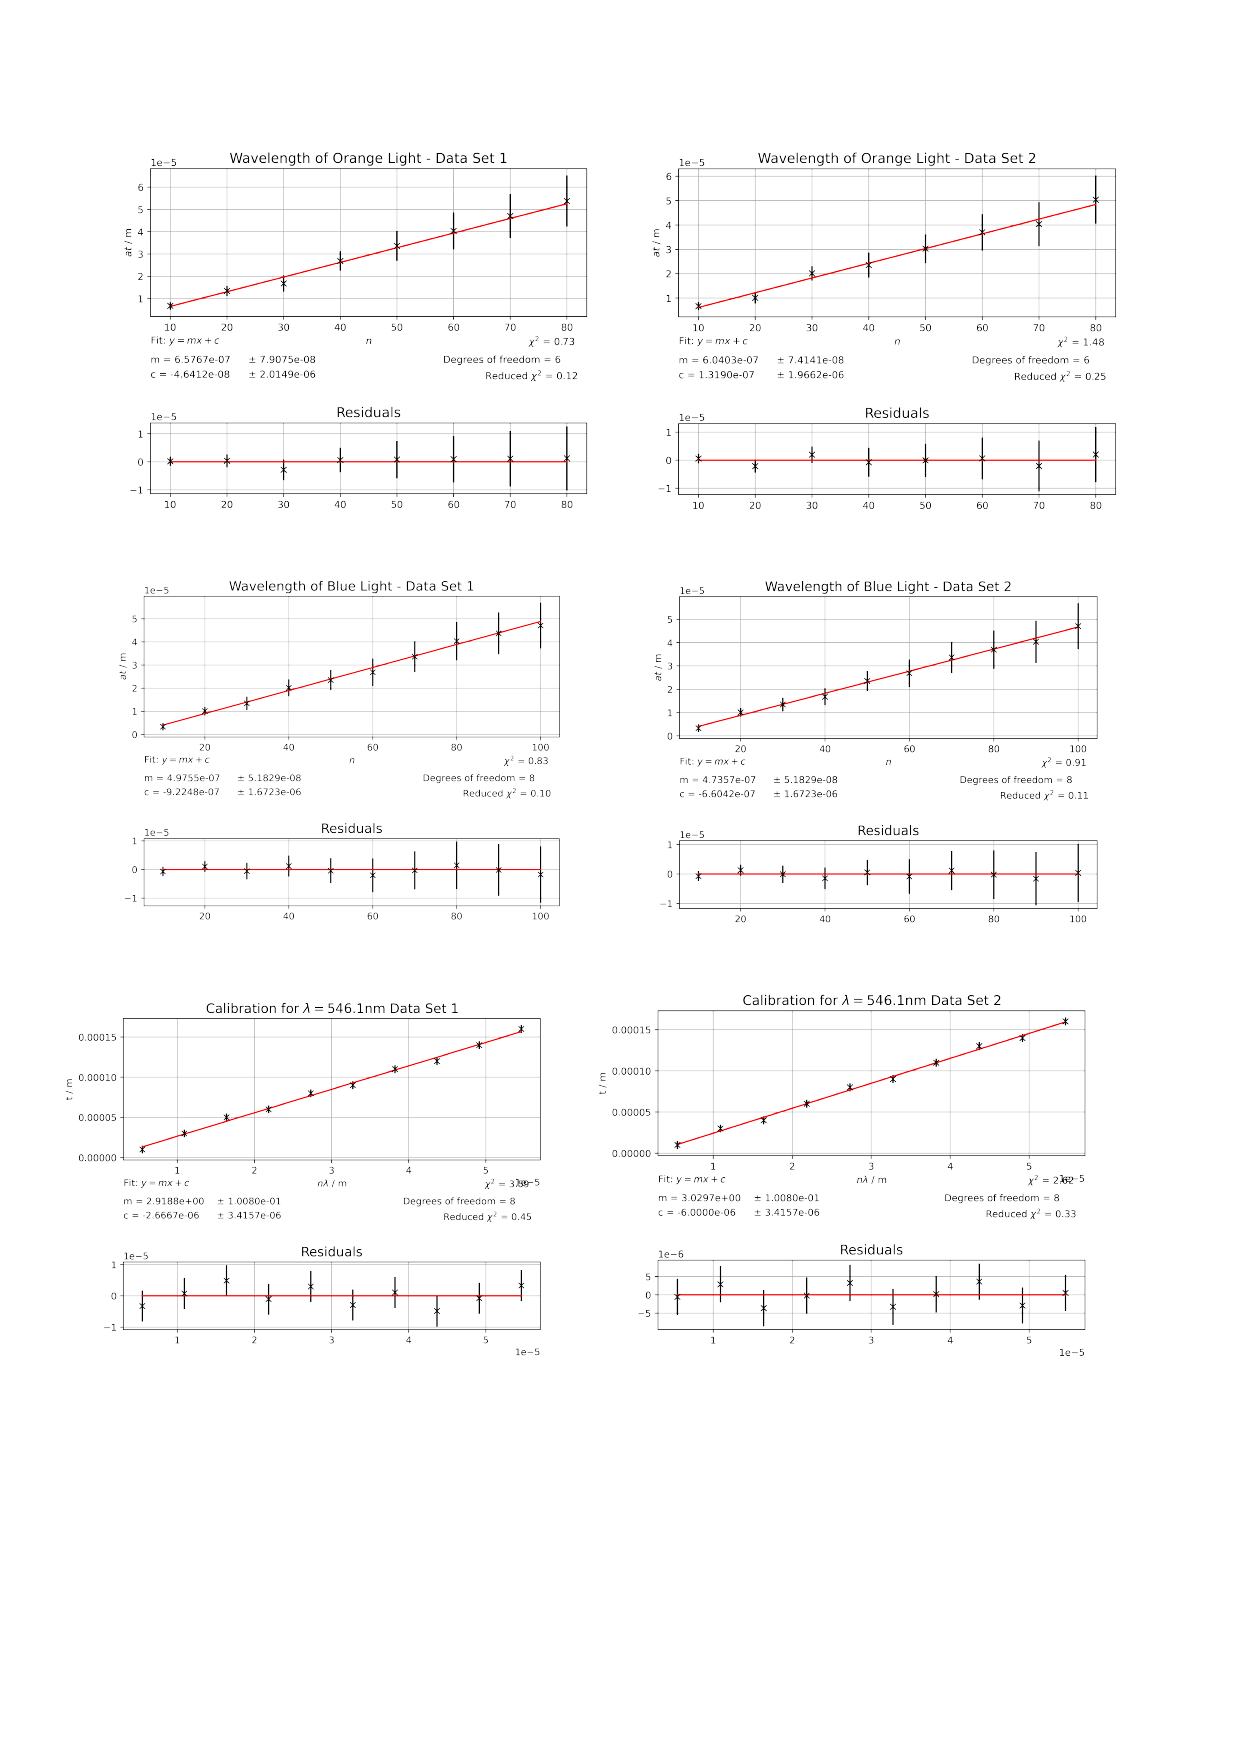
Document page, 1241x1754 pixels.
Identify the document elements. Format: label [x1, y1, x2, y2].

picture [77, 548, 1151, 953]
picture [56, 961, 1140, 1375]
picture [80, 118, 1172, 541]
